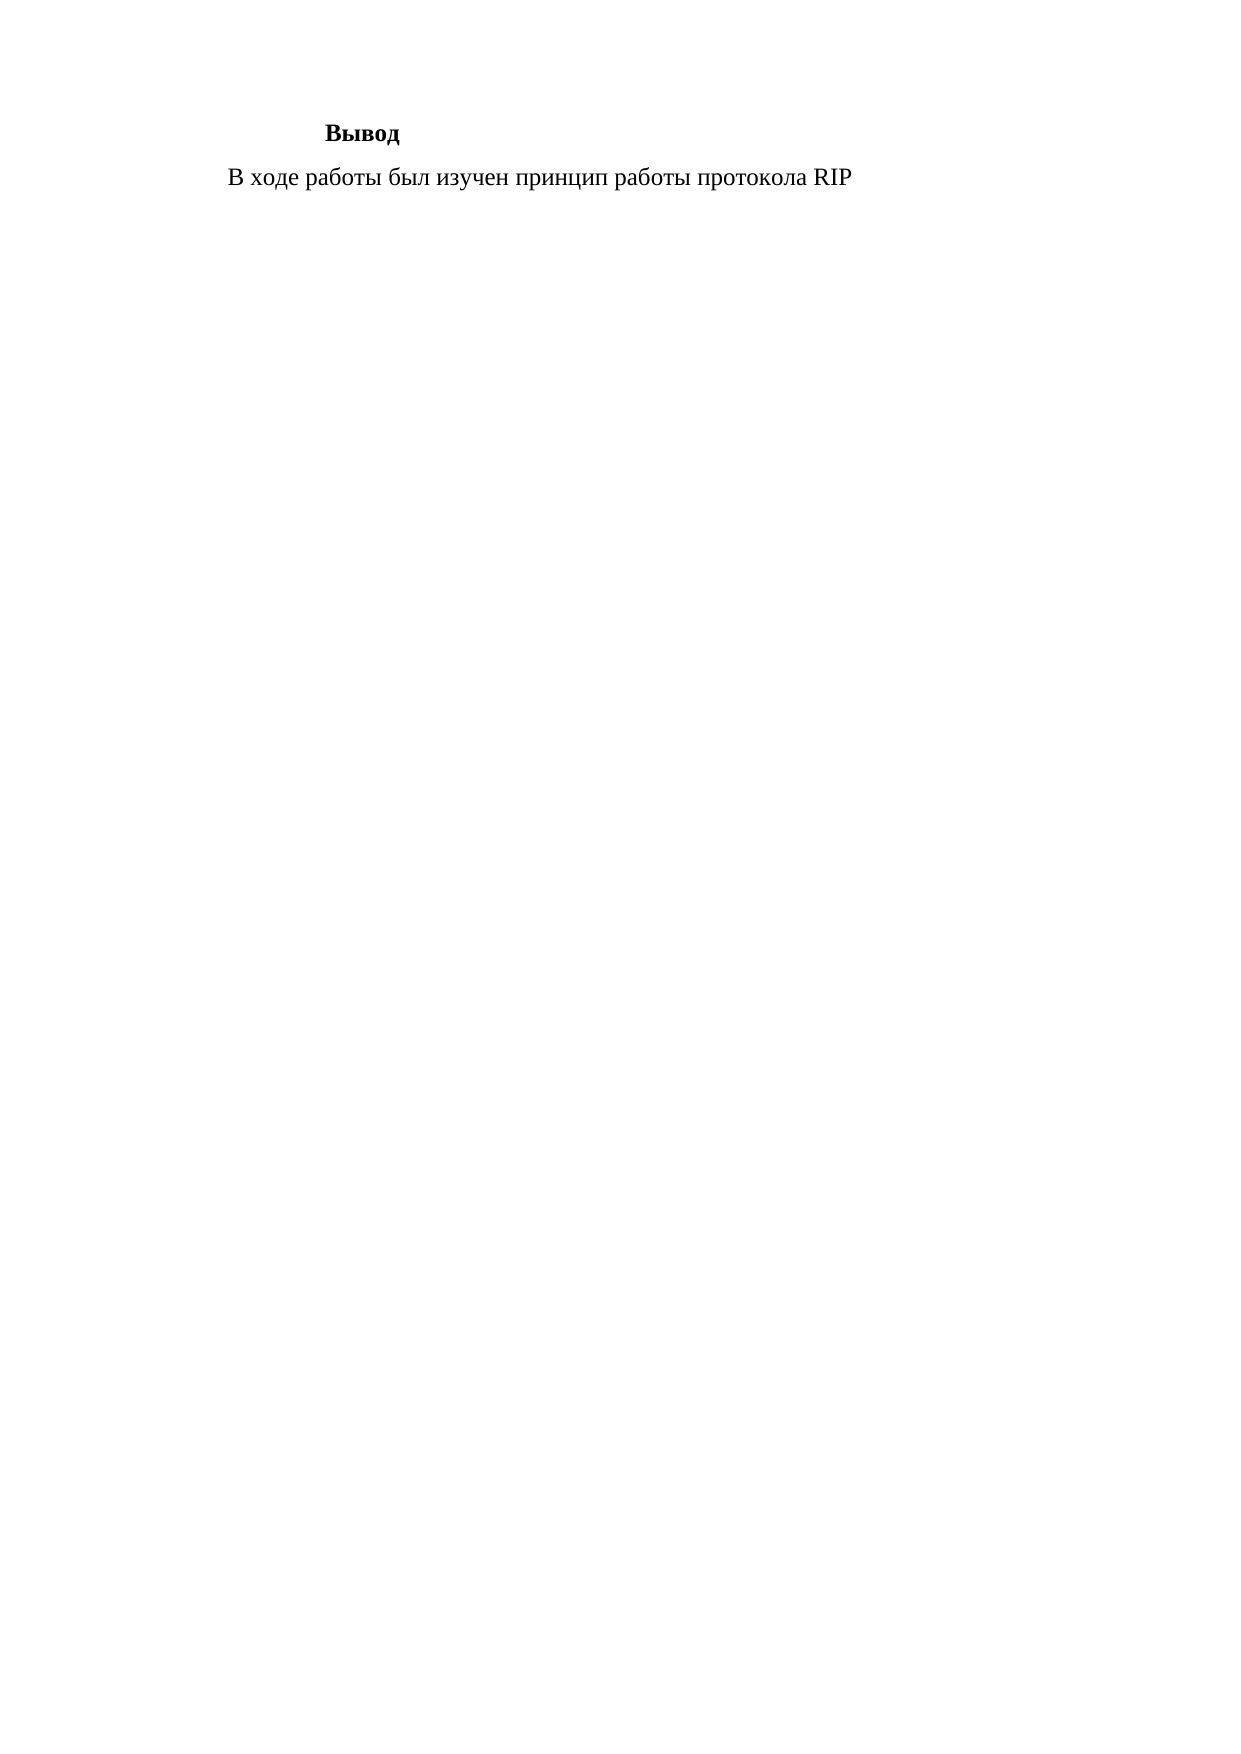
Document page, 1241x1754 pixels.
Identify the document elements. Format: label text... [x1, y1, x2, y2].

text В ходе работы был изучен принцип работы протокола RIP [177, 162, 1152, 190]
subtitle Вывод [177, 118, 1152, 147]
